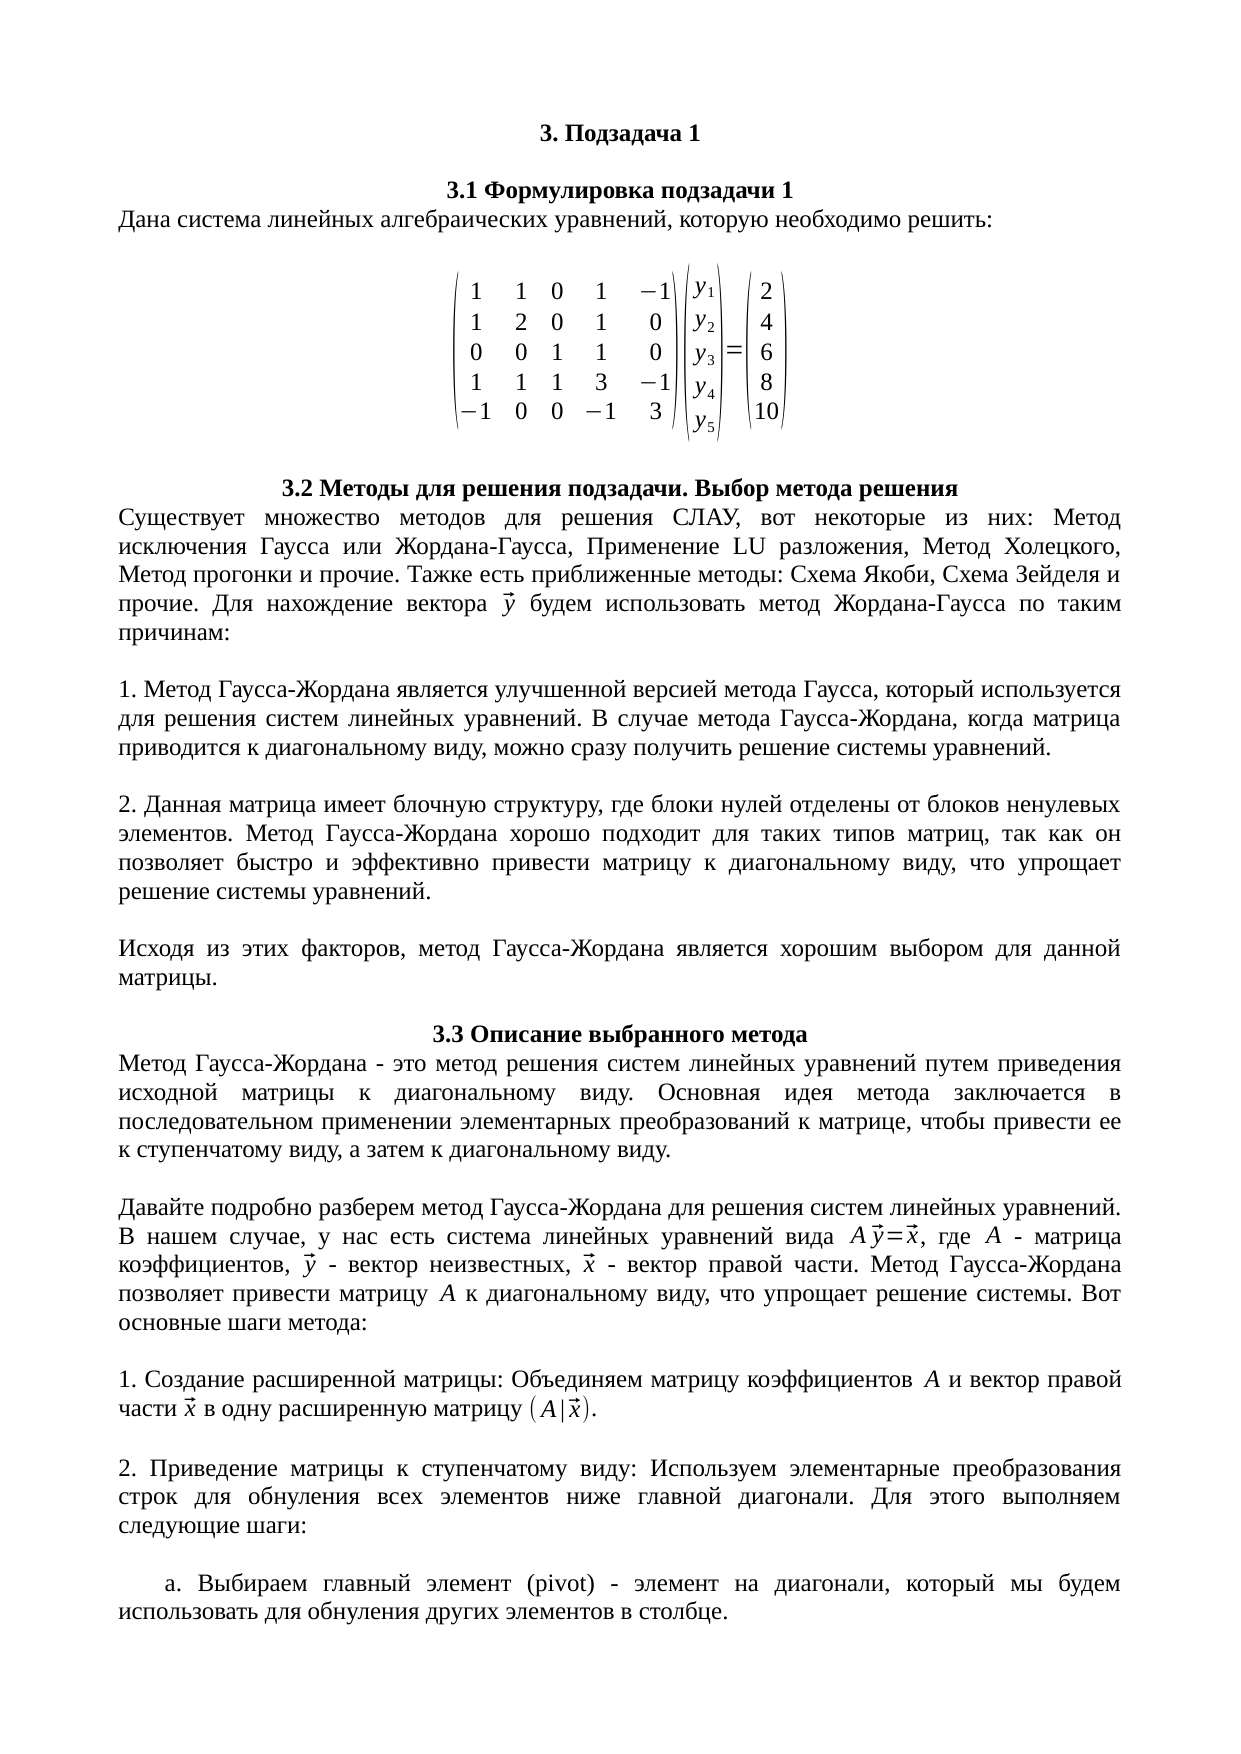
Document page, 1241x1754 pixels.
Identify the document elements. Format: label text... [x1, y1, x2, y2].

text 1. Метод Гаусса-Жордана является улучшенной версией метода Гаусса, который используется для решения систем линейных уравнений. В случае метода Гаусса-Жордана, когда матрица приводится к диагональному виду, можно сразу получить решение системы уравнений. [118, 674, 1122, 761]
text 3.3 Описание выбранного метода [118, 1019, 1122, 1048]
text 3.2 Методы для решения подзадачи. Выбор метода решения [118, 473, 1122, 502]
text 3.1 Формулировка подзадачи 1 [118, 176, 1122, 204]
text Исходя из этих факторов, метод Гаусса-Жордана является хорошим выбором для данной матрицы. [118, 933, 1122, 991]
text Дана система линейных алгебраических уравнений, которую необходимо решить: [118, 204, 1122, 233]
text Метод Гаусса-Жордана - это метод решения систем линейных уравнений путем приведения исходной матрицы к диагональному виду. Основная идея метода заключается в последовательном применении элементарных преобразований к матрице, чтобы привести ее к ступенчатому виду, а затем к диагональному виду. [118, 1048, 1122, 1163]
text Существует множество методов для решения СЛАУ, вот некоторые из них: Метод исключения Гаусса или Жордана-Гаусса, Применение LU разложения, Метод Холецкого, Метод прогонки и прочие. Тажке есть приближенные методы: Схема Якоби, Схема Зейделя и прочие. Для нахождение вектора будем использовать метод Жордана-Гаусса по таким причинам: [118, 502, 1122, 646]
text 2. Приведение матрицы к ступенчатому виду: Используем элементарные преобразования строк для обнуления всех элементов ниже главной диагонали. Для этого выполняем следующие шаги: [118, 1453, 1122, 1539]
text 1. Создание расширенной матрицы: Объединяем матрицу коэффициентов и вектор правой части в одну расширенную матрицу . [118, 1364, 1122, 1424]
text 2. Данная матрица имеет блочную структуру, где блоки нулей отделены от блоков ненулевых элементов. Метод Гаусса-Жордана хорошо подходит для таких типов матриц, так как он позволяет быстро и эффективно привести матрицу к диагональному виду, что упрощает решение системы уравнений. [118, 789, 1122, 904]
text a. Выбираем главный элемент (pivot) - элемент на диагонали, который мы будем использовать для обнуления других элементов в столбце. [118, 1568, 1122, 1625]
text 3. Подзадача 1 [118, 118, 1122, 147]
text Давайте подробно разберем метод Гаусса-Жордана для решения систем линейных уравнений. В нашем случае, у нас есть система линейных уравнений вида , где - матрица коэффициентов, - вектор неизвестных, - вектор правой части. Метод Гаусса-Жордана позволяет привести матрицу к диагональному виду, что упрощает решение системы. Вот основные шаги метода: [118, 1192, 1122, 1336]
